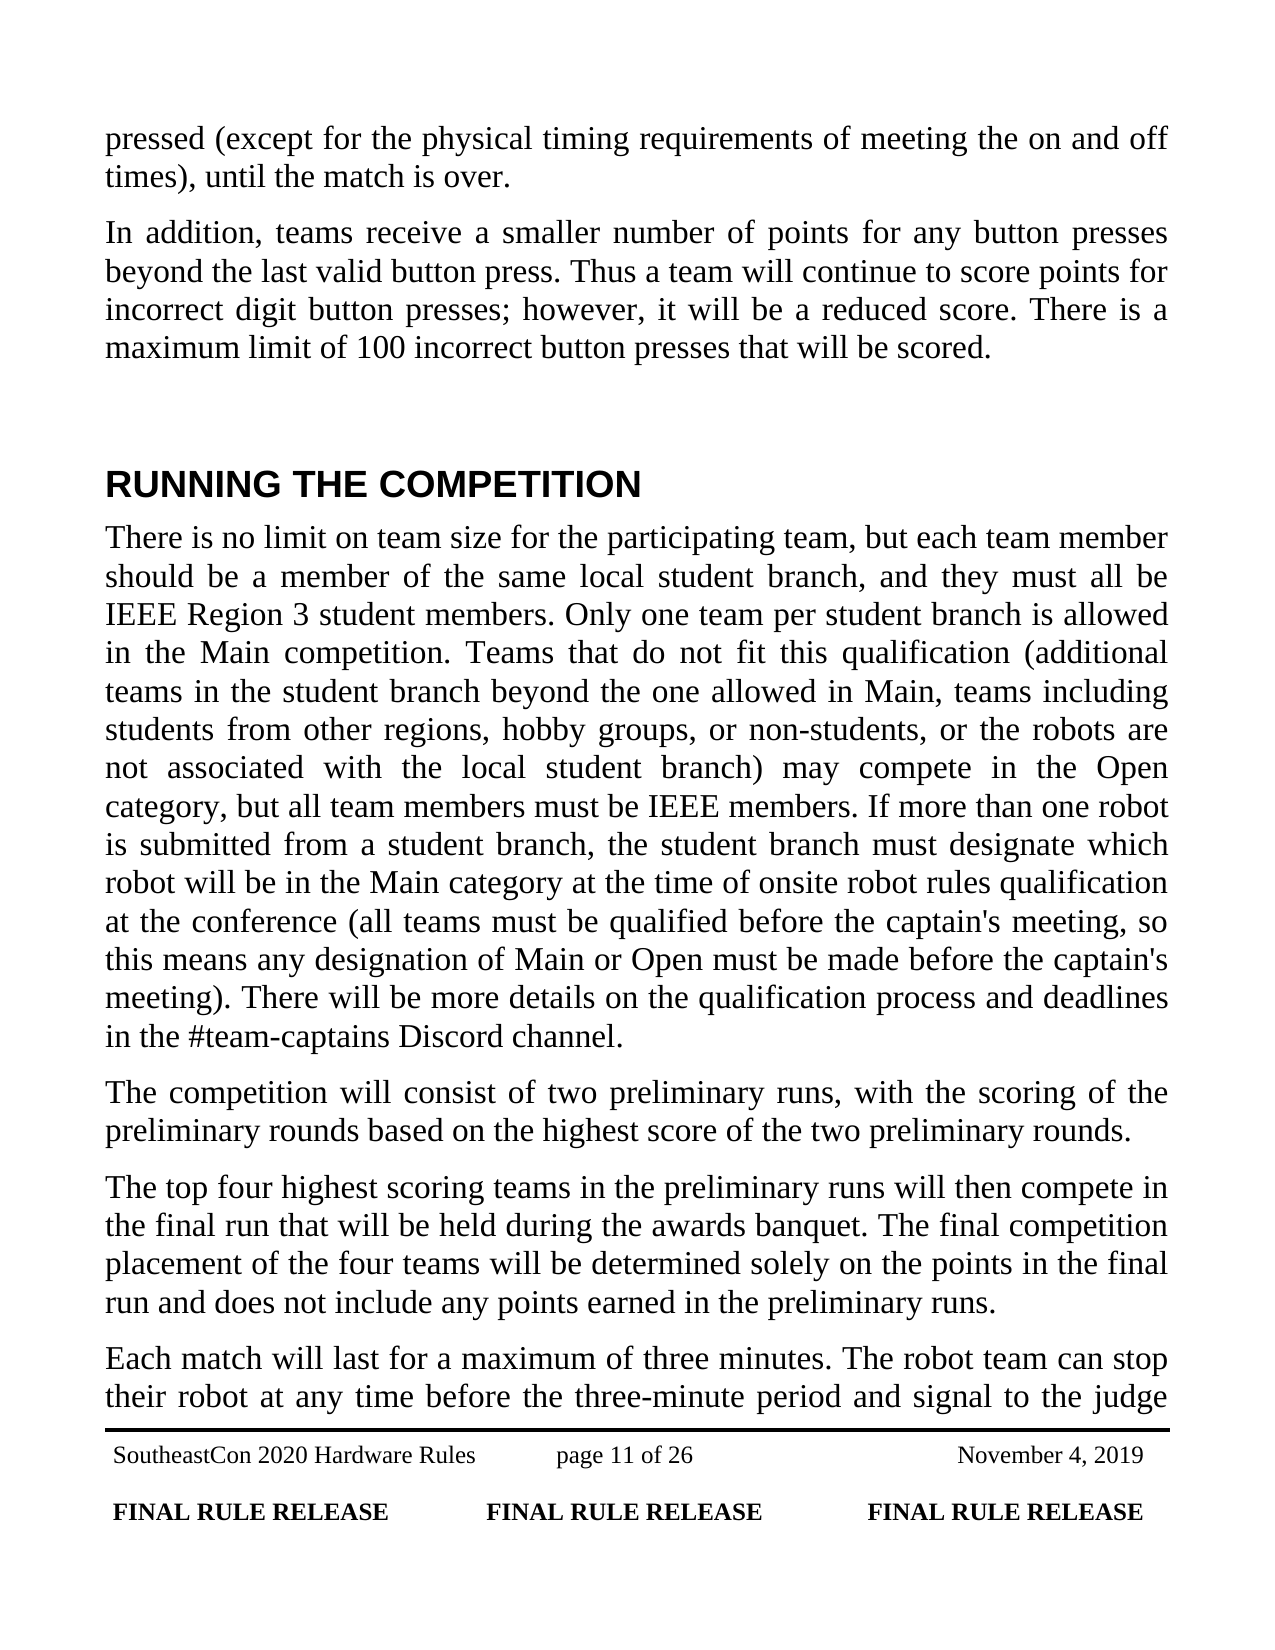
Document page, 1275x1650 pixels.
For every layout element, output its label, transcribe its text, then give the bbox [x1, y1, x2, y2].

text In addition, teams receive a smaller number of points for any button presses beyond the last valid button press. Thus a team will continue to score points for incorrect digit button presses; however, it will be a reduced score. There is a maximum limit of 100 incorrect button presses that will be scored. [105, 213, 1170, 366]
text There is no limit on team size for the participating team, but each team member should be a member of the same local student branch, and they must all be IEEE Region 3 student members. Only one team per student branch is allowed in the Main competition. Teams that do not fit this qualification (additional teams in the student branch beyond the one allowed in Main, teams including students from other regions, hobby groups, or non-students, or the robots are not associated with the local student branch) may compete in the Open category, but all team members must be IEEE members. If more than one robot is submitted from a student branch, the student branch must designate which robot will be in the Main category at the time of onsite robot rules qualification at the conference (all teams must be qualified before the captain's meeting, so this means any designation of Main or Open must be made before the captain's meeting). There will be more details on the qualification process and deadlines in the #team-captains Discord channel. [105, 517, 1170, 1054]
text The competition will consist of two preliminary runs, with the scoring of the preliminary rounds based on the highest score of the two preliminary rounds. [105, 1072, 1170, 1149]
text Each match will last for a maximum of three minutes. The robot team can stop their robot at any time before the three-minute period and signal to the judge [105, 1338, 1170, 1415]
text pressed (except for the physical timing requirements of meeting the on and off times), until the match is over. [105, 118, 1170, 195]
subtitle RUNNING THE COMPETITION [105, 461, 1170, 505]
text The top four highest scoring teams in the preliminary runs will then compete in the final run that will be held during the awards banquet. The final competition placement of the four teams will be determined solely on the points in the final run and does not include any points earned in the preliminary runs. [105, 1167, 1170, 1320]
